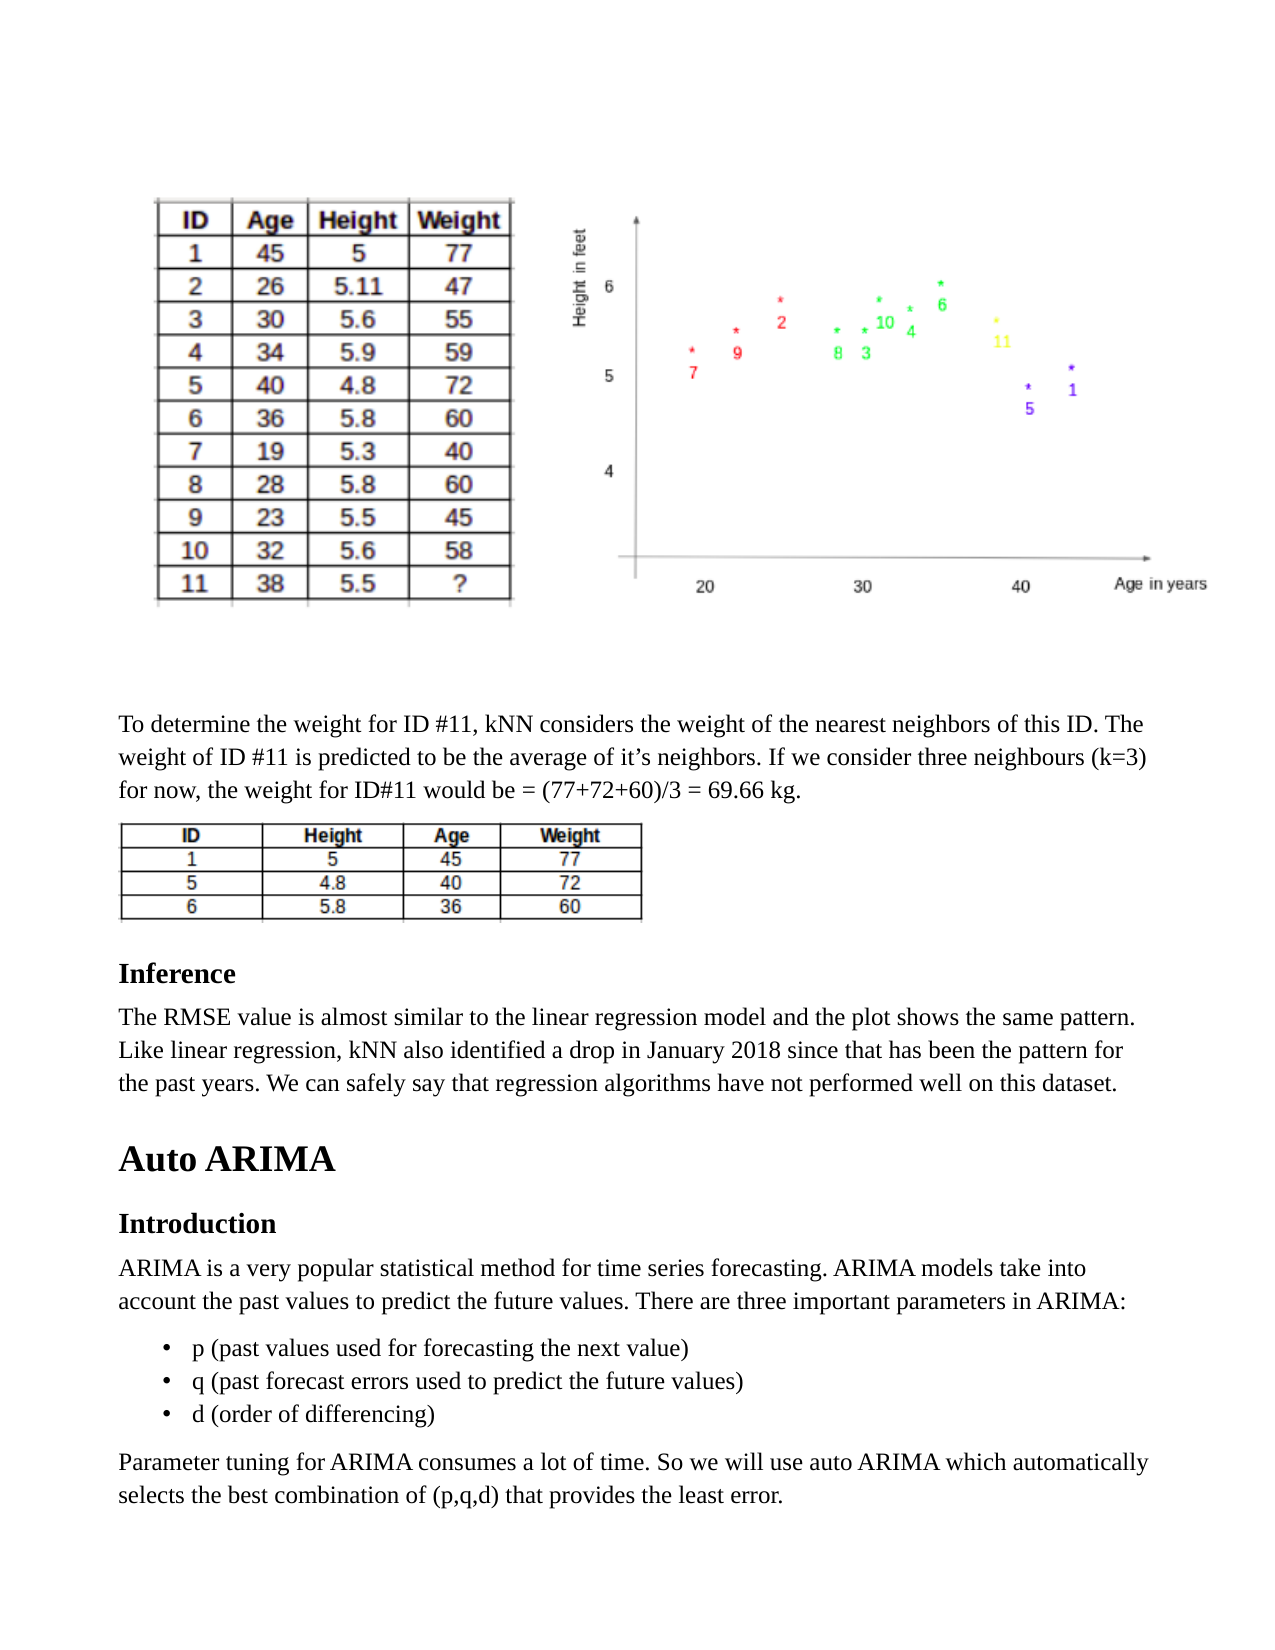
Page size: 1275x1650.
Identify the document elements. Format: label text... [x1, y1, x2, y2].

subtitle Inference [118, 956, 1157, 989]
text The RMSE value is almost similar to the linear regression model and the plot shows the same pattern. Like linear regression, kNN also identified a drop in January 2018 since that has been the pattern for the past years. We can safely say that regression algorithms have not performed well on this dataset. [118, 1002, 1157, 1097]
list d (order of differencing) [162, 1399, 1157, 1428]
list q (past forecast errors used to predict the future values) [162, 1366, 1157, 1395]
picture [118, 822, 644, 923]
subtitle Introduction [118, 1207, 1157, 1240]
subtitle Auto ARIMA [118, 1136, 1157, 1179]
picture [118, 118, 1219, 690]
list p (past values used for forecasting the next value) [162, 1333, 1157, 1362]
text Parameter tuning for ARIMA consumes a lot of time. So we will use auto ARIMA which automatically selects the best combination of (p,q,d) that provides the least error. [118, 1447, 1157, 1509]
text To determine the weight for ID #11, kNN considers the weight of the nearest neighbors of this ID. The weight of ID #11 is predicted to be the average of it’s neighbors. If we consider three neighbours (k=3) for now, the weight for ID#11 would be = (77+72+60)/3 = 69.66 kg. [118, 709, 1157, 804]
text ARIMA is a very popular statistical method for time series forecasting. ARIMA models take into account the past values to predict the future values. There are three important parameters in ARIMA: [118, 1253, 1157, 1314]
